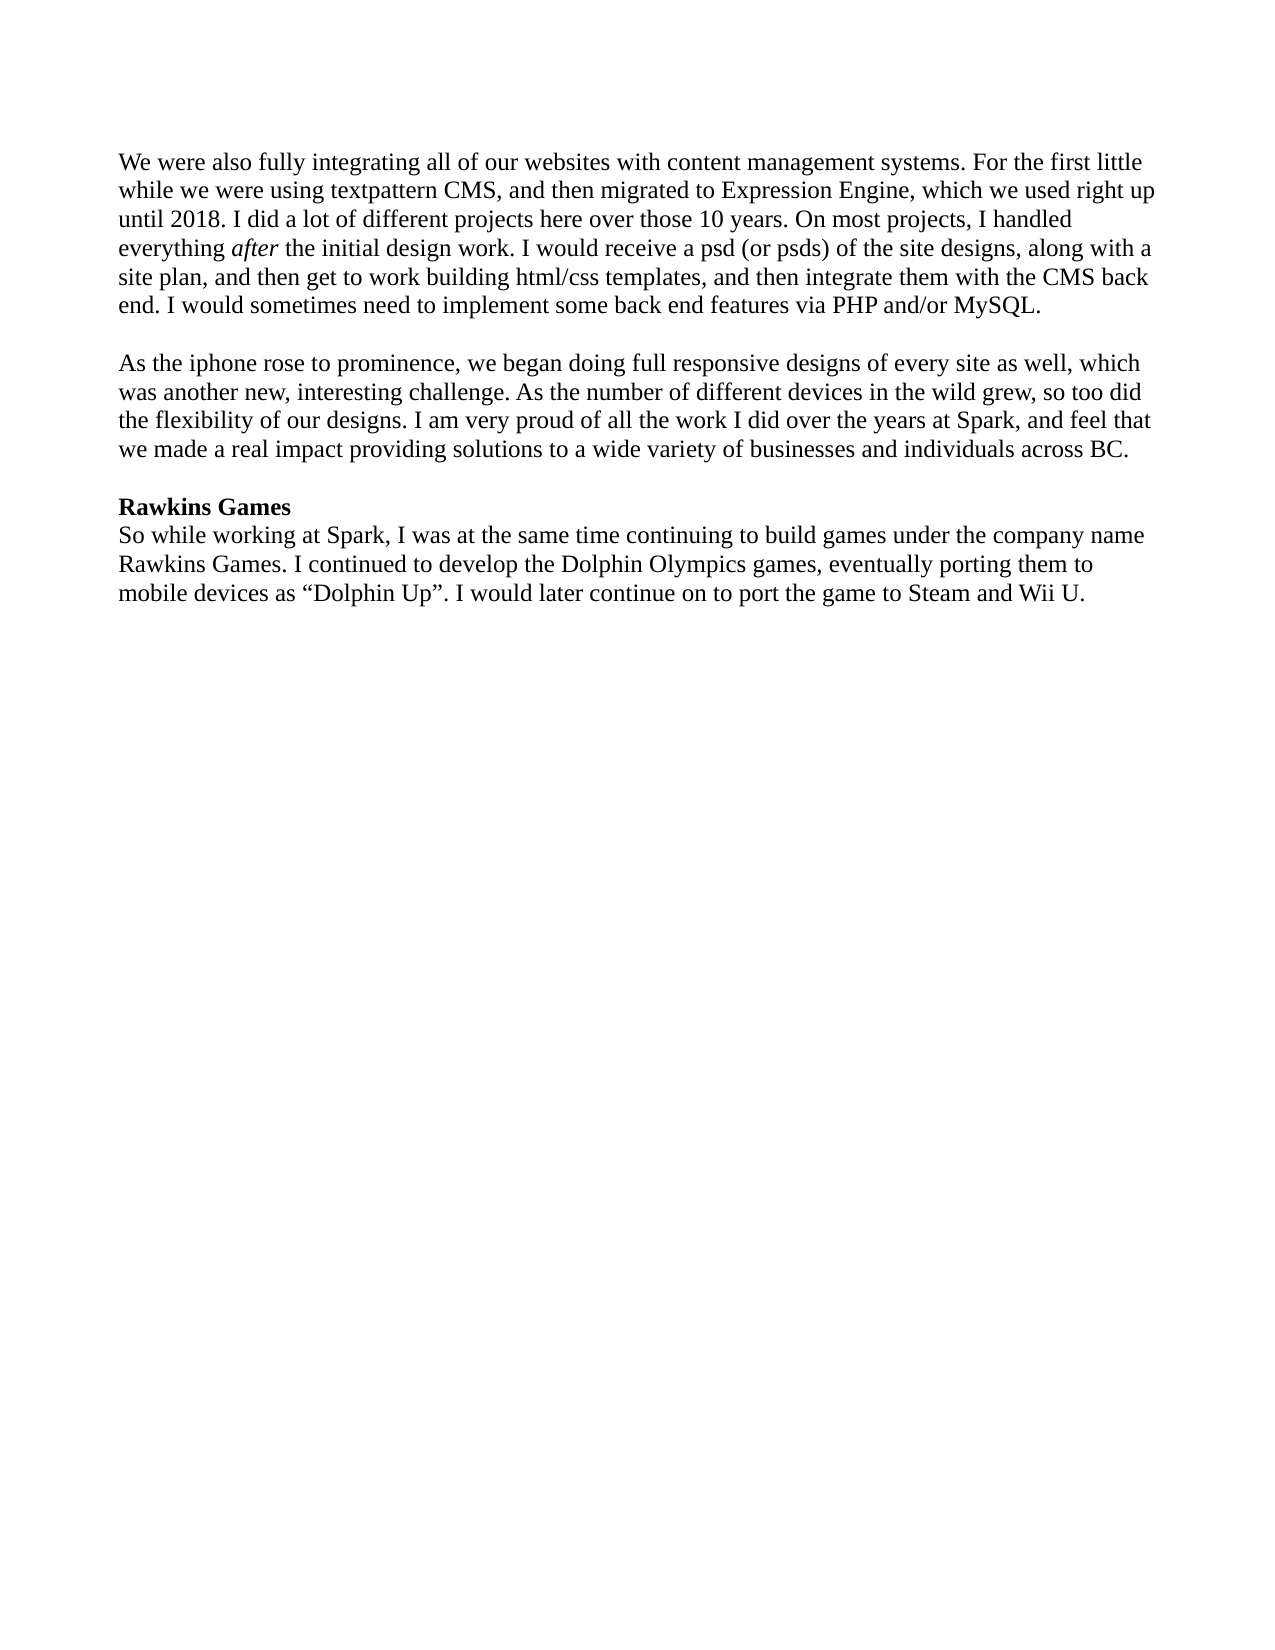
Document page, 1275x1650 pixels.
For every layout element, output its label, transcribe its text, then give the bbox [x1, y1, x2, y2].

text We were also fully integrating all of our websites with content management systems. For the first little while we were using textpattern CMS, and then migrated to Expression Engine, which we used right up until 2018. I did a lot of different projects here over those 10 years. On most projects, I handled everything after the initial design work. I would receive a psd (or psds) of the site designs, along with a site plan, and then get to work building html/css templates, and then integrate them with the CMS back end. I would sometimes need to implement some back end features via PHP and/or MySQL. [118, 147, 1157, 319]
text As the iphone rose to prominence, we began doing full responsive designs of every site as well, which was another new, interesting challenge. As the number of different devices in the wild grew, so too did the flexibility of our designs. I am very proud of all the work I did over the years at Spark, and feel that we made a real impact providing solutions to a wide variety of businesses and individuals across BC. [118, 348, 1157, 463]
text So while working at Spark, I was at the same time continuing to build games under the company name Rawkins Games. I continued to develop the Dolphin Olympics games, eventually porting them to mobile devices as “Dolphin Up”. I would later continue on to port the game to Steam and Wii U. [118, 521, 1157, 607]
text Rawkins Games [118, 492, 1157, 521]
